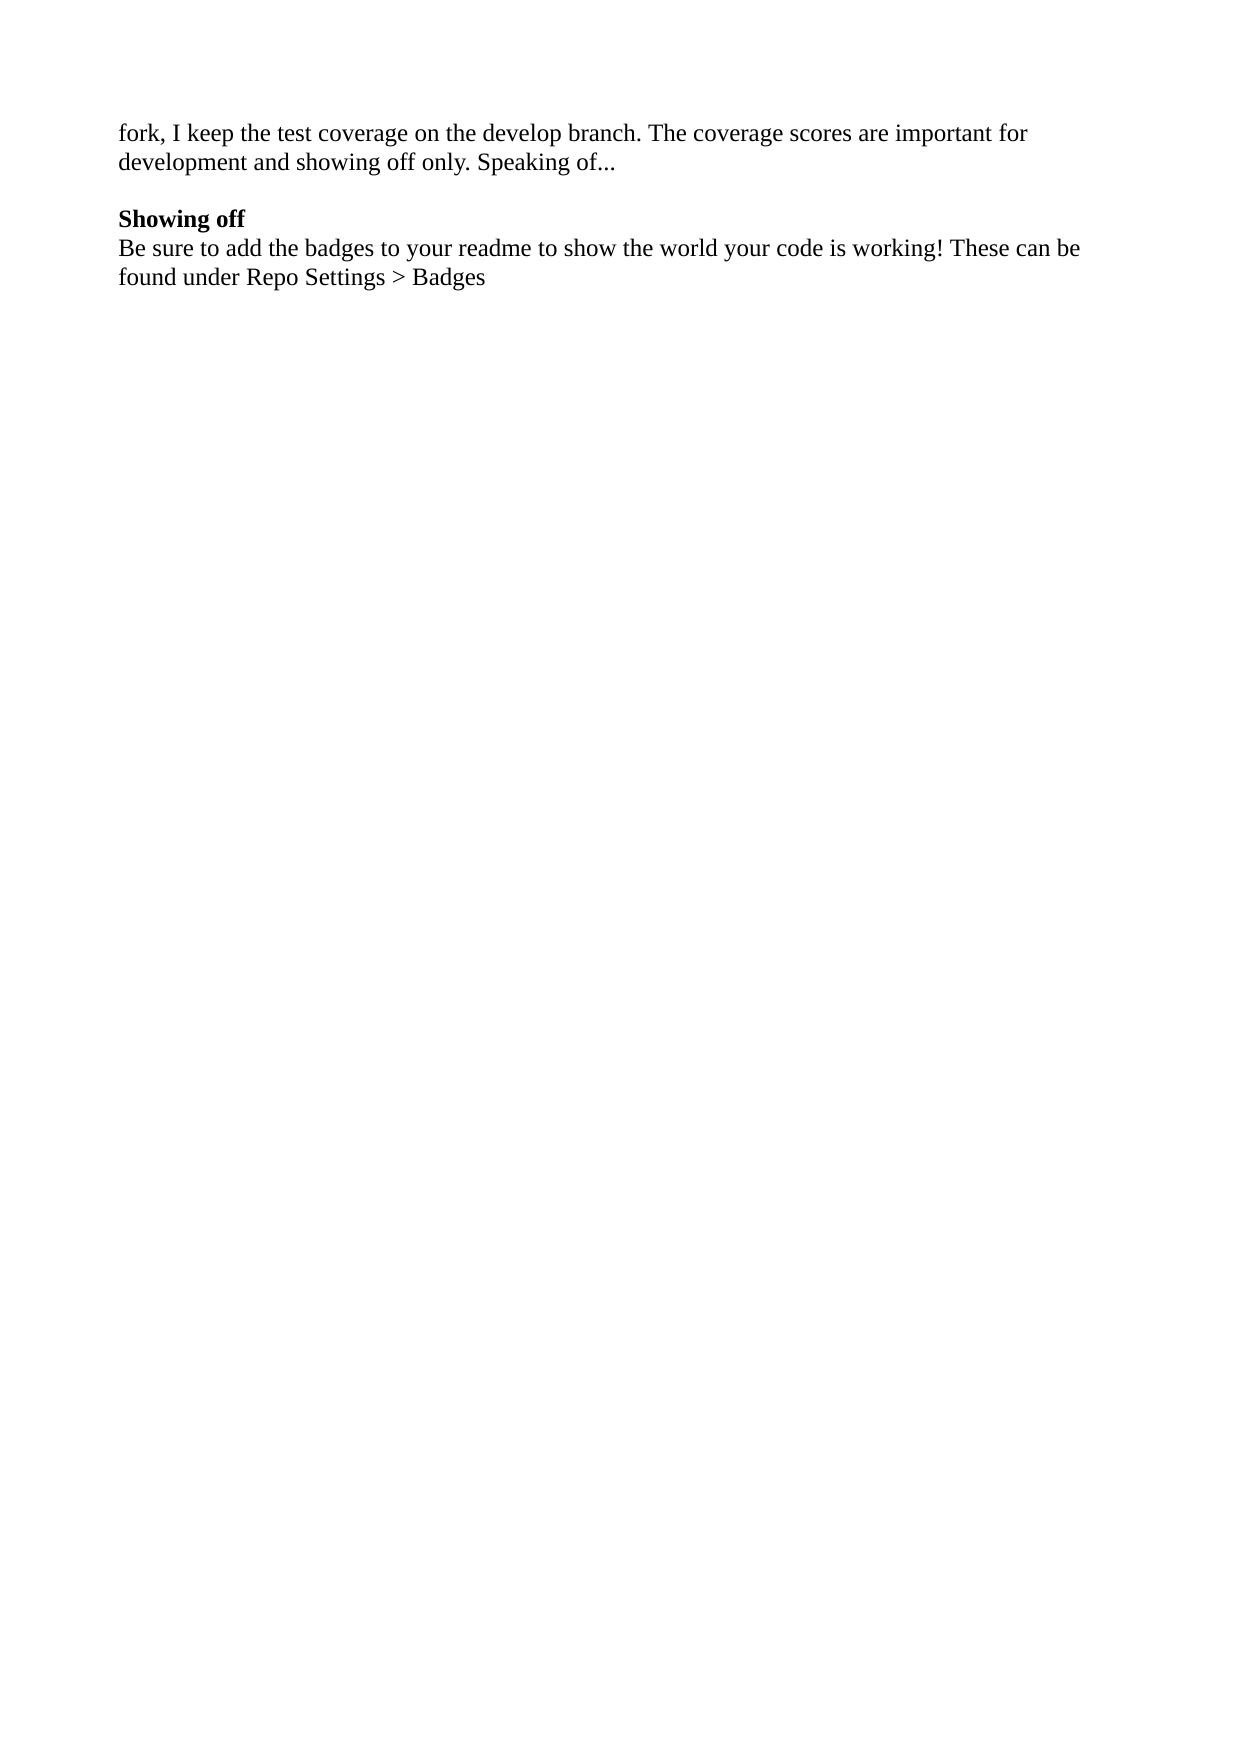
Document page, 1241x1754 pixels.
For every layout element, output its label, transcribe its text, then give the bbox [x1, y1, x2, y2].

text Showing off [118, 204, 1122, 233]
text Be sure to add the badges to your readme to show the world your code is working! These can be found under Repo Settings > Badges [118, 233, 1122, 291]
text fork, I keep the test coverage on the develop branch. The coverage scores are important for development and showing off only. Speaking of... [118, 118, 1122, 176]
